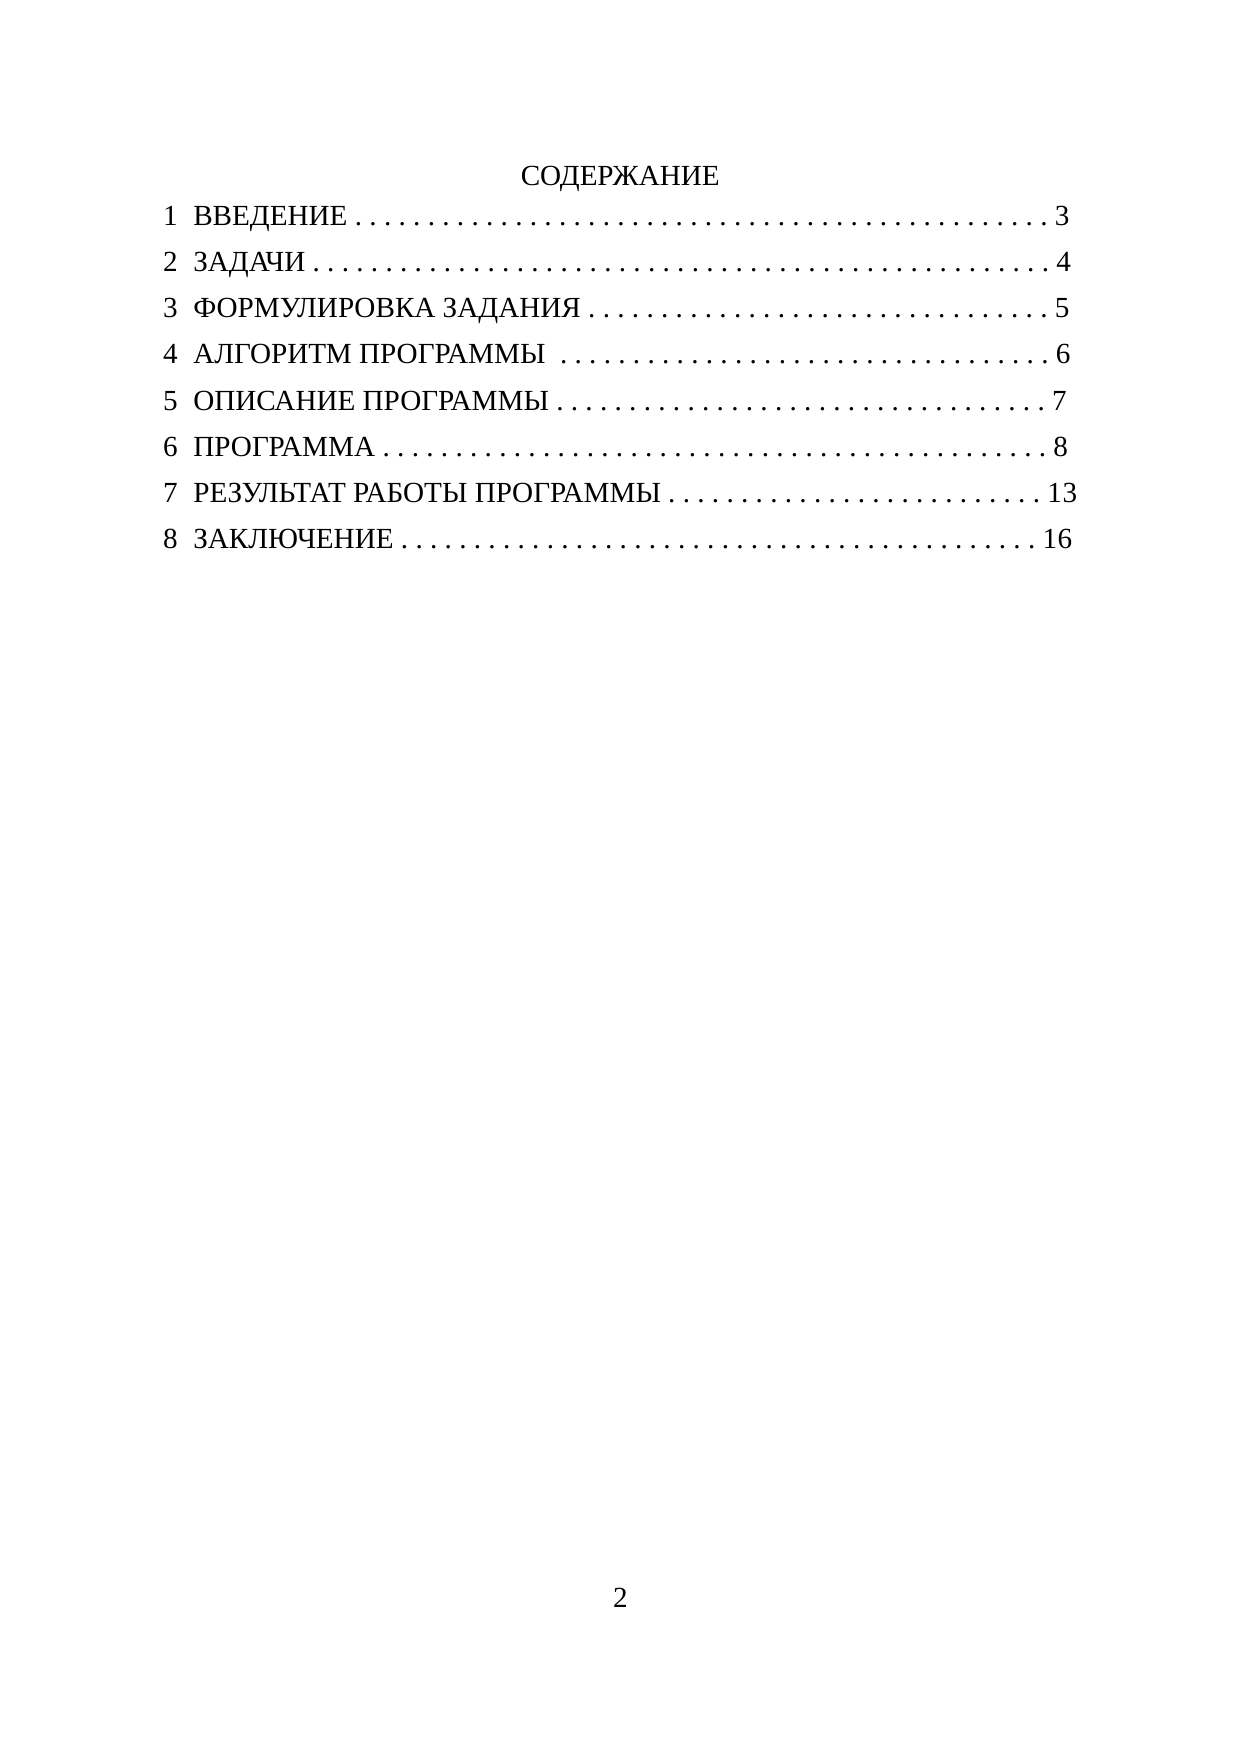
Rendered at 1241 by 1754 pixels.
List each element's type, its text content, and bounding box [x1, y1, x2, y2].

list ПРОГРАММА . . . . . . . . . . . . . . . . . . . . . . . . . . . . . . . . . . . . . . . . . . . . . . 8 [156, 429, 1122, 462]
text 2 [118, 1580, 1122, 1613]
list АЛГОРИТМ ПРОГРАММЫ . . . . . . . . . . . . . . . . . . . . . . . . . . . . . . . . . . 6 [156, 337, 1122, 370]
list ФОРМУЛИРОВКА ЗАДАНИЯ . . . . . . . . . . . . . . . . . . . . . . . . . . . . . . . . 5 [156, 291, 1122, 324]
list ВВЕДЕНИЕ . . . . . . . . . . . . . . . . . . . . . . . . . . . . . . . . . . . . . . . . . . . . . . . . 3 [156, 198, 1122, 232]
text СОДЕРЖАНИЕ [118, 118, 1122, 192]
list ЗАДАЧИ . . . . . . . . . . . . . . . . . . . . . . . . . . . . . . . . . . . . . . . . . . . . . . . . . . . 4 [156, 244, 1122, 278]
list ОПИСАНИЕ ПРОГРАММЫ . . . . . . . . . . . . . . . . . . . . . . . . . . . . . . . . . . 7 [156, 383, 1122, 416]
list РЕЗУЛЬТАТ РАБОТЫ ПРОГРАММЫ . . . . . . . . . . . . . . . . . . . . . . . . . . 13 [156, 475, 1122, 508]
list ЗАКЛЮЧЕНИЕ . . . . . . . . . . . . . . . . . . . . . . . . . . . . . . . . . . . . . . . . . . . . 16 [156, 521, 1122, 554]
